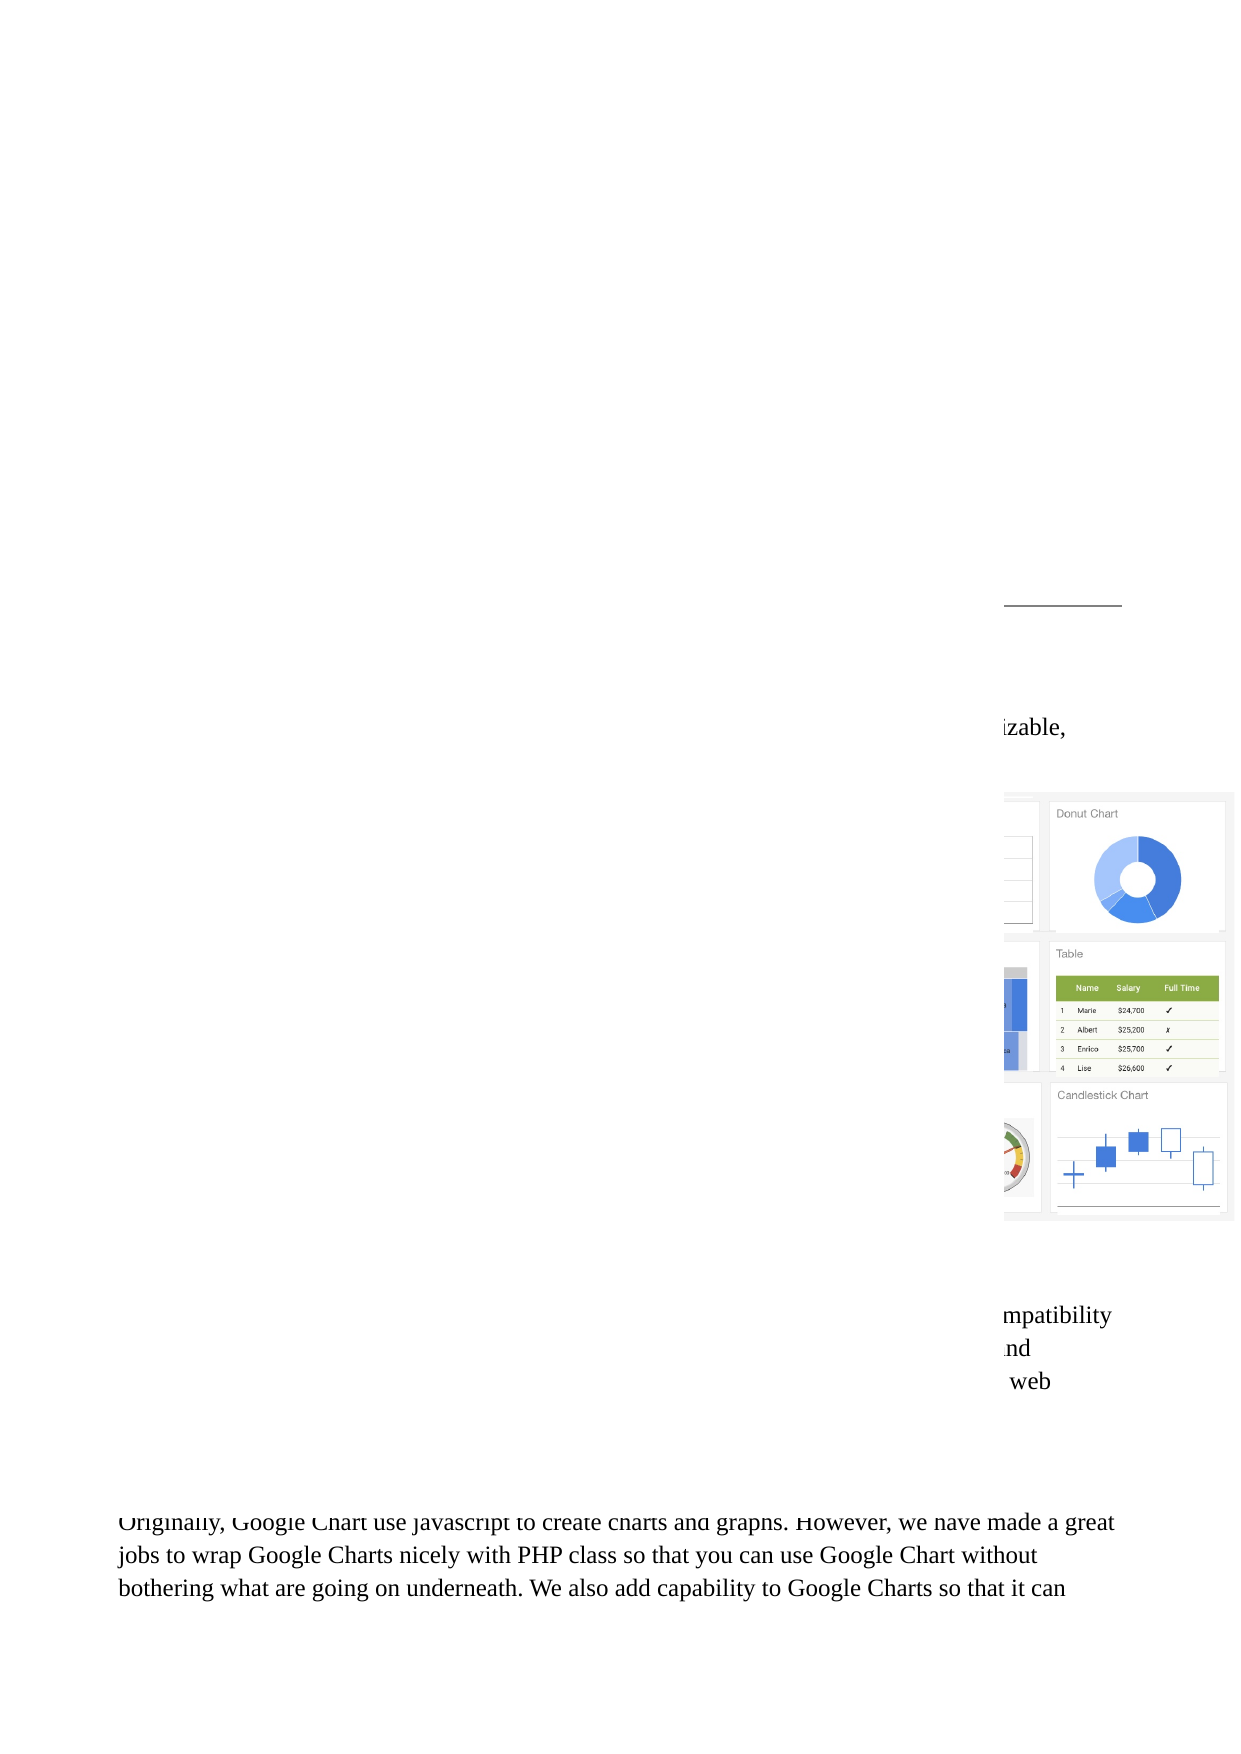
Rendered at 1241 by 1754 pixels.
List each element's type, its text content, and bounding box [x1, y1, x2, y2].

list itemSelect [1004, 444, 1122, 473]
list PHP Google Charts [1004, 279, 1122, 308]
list rowSelect [1004, 477, 1122, 506]
subtitle Overview # [1004, 656, 1122, 699]
text Google Charts is a great library to visualize your data: rich chart gallery, highly customizable, working across browsers and above of all, it is free. [1004, 712, 1122, 773]
list Overview [1004, 213, 1122, 242]
picture [1004, 792, 1235, 1221]
subtitle PHP Google Charts # [1004, 1461, 1122, 1495]
list Amazing!!! [1004, 345, 1122, 374]
subtitle Technology # [1004, 1254, 1122, 1287]
list Common Settings [1004, 378, 1122, 407]
list Technology [1004, 246, 1122, 275]
text Originally, Google Chart use javascript to create charts and graphs. However, we have made a great jobs to wrap Google Charts nicely with PHP class so that you can use Google Chart without bothering what are going on underneath. We also add capability to Google Charts so that it can [118, 1507, 1122, 1602]
subtitle Google Charts [1004, 143, 1122, 201]
list select [1004, 543, 1122, 572]
text Google Charts are rendered using HTML5/SVG technology to provide cross-browser compatibility (including VML for older IE versions) and cross platform portability to iPhones, iPads, and Android. Your users will never have to mess with plugins or any software. If they have a web browser, they can see your charts. [1004, 1300, 1122, 1428]
list Client Events [1004, 411, 1122, 440]
list Namespace [1004, 312, 1122, 341]
list columnSelect [1004, 510, 1122, 539]
